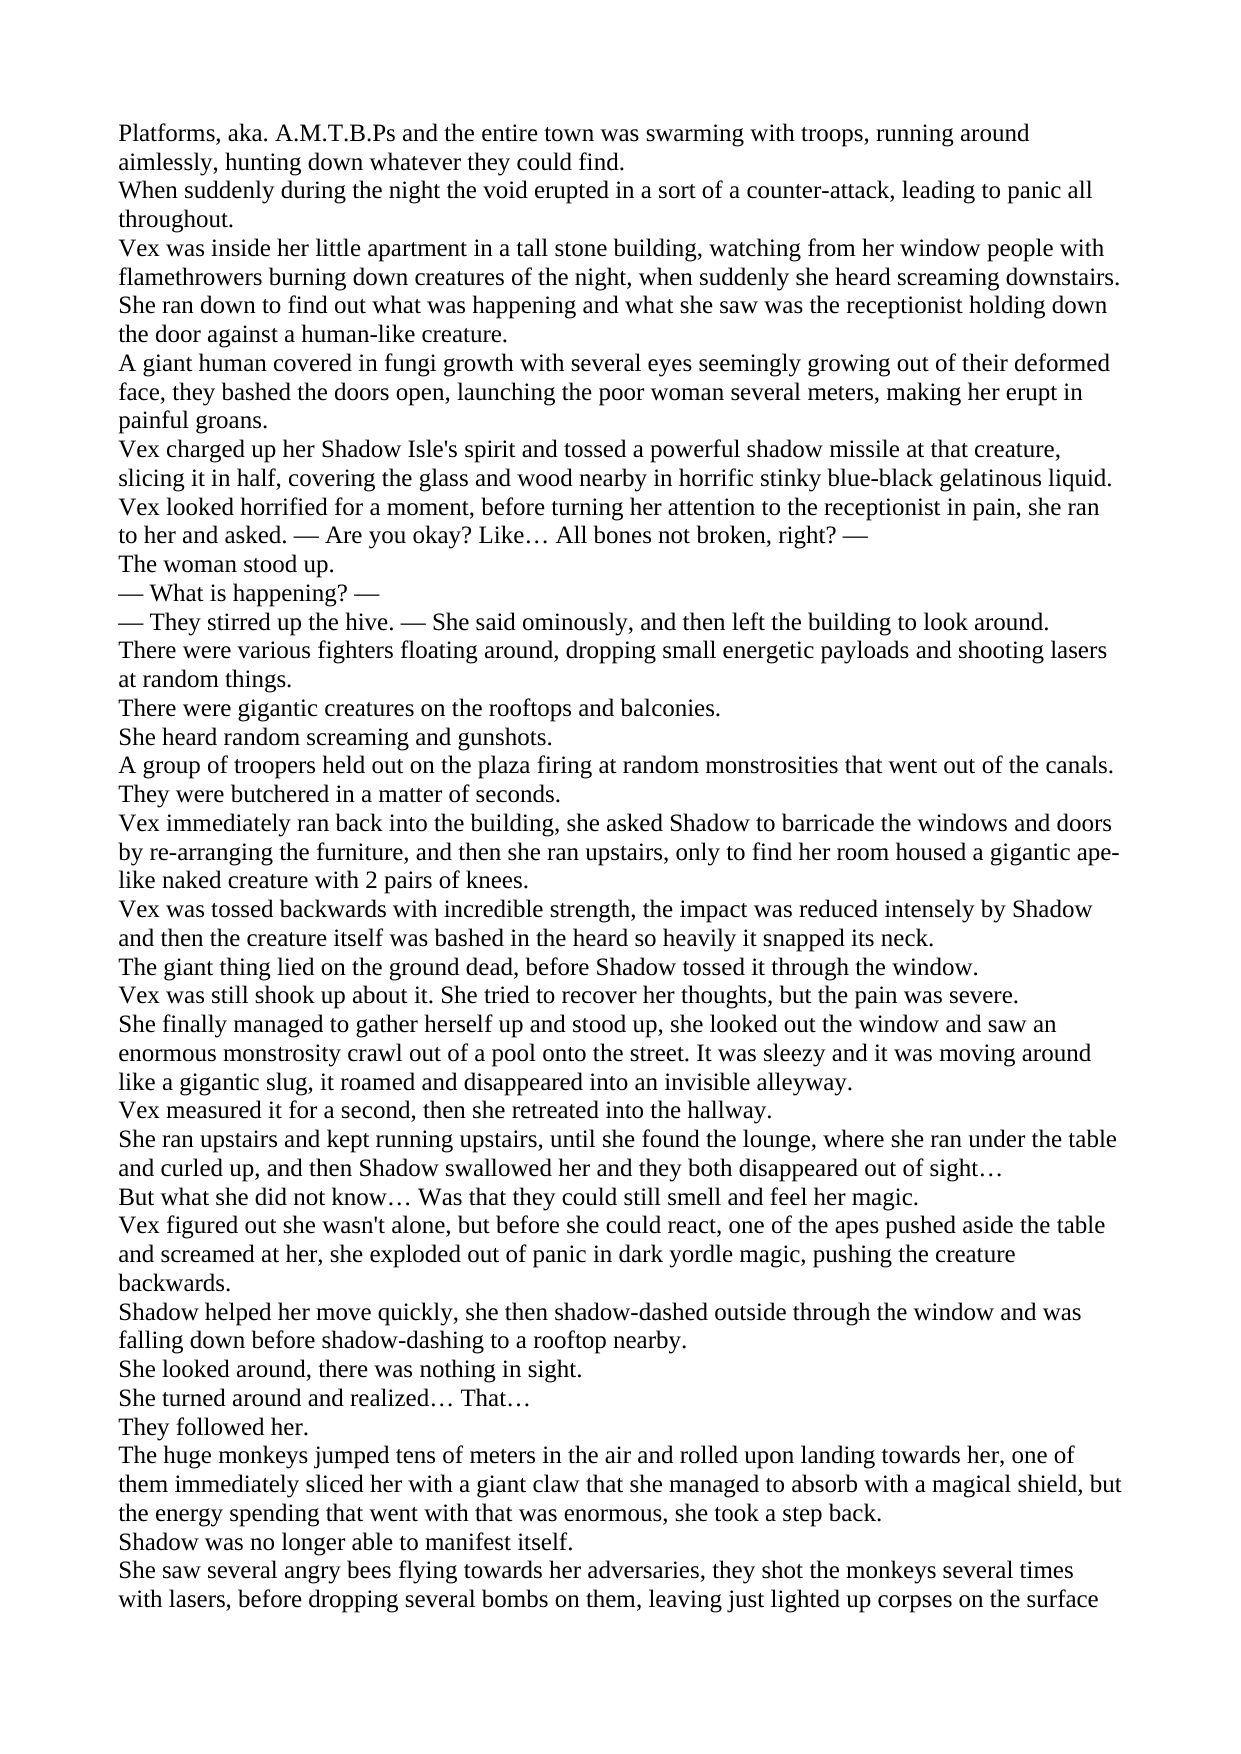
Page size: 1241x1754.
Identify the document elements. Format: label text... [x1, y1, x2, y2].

text She looked around, there was nothing in sight. She turned around and realized… That… They followed her. The huge monkeys jumped tens of meters in the air and rolled upon landing towards her, one of them immediately sliced her with a giant claw that she managed to absorb with a magical shield, but the energy spending that went with that was enormous, she took a step back. Shadow was no longer able to manifest itself. She saw several angry bees flying towards her adversaries, they shot the monkeys several times with lasers, before dropping several bombs on them, leaving just lighted up corpses on the surface [118, 1354, 1122, 1613]
text She ran upstairs and kept running upstairs, until she found the lounge, where she ran under the table and curled up, and then Shadow swallowed her and they both disappeared out of sight… But what she did not know… Was that they could still smell and feel her magic. [118, 1124, 1122, 1211]
text When suddenly during the night the void erupted in a sort of a counter-attack, leading to panic all throughout. [118, 176, 1122, 233]
text There were various fighters floating around, dropping small energetic payloads and shooting lasers at random things. [118, 636, 1122, 693]
text There were gigantic creatures on the rooftops and balconies. [118, 693, 1122, 722]
text A group of troopers held out on the plaza firing at random monstrosities that went out of the canals. [118, 751, 1122, 779]
text She ran down to find out what was happening and what she saw was the receptionist holding down the door against a human-like creature. [118, 291, 1122, 348]
text Vex was still shook up about it. She tried to recover her thoughts, but the pain was severe. [118, 981, 1122, 1009]
text Shadow helped her move quickly, she then shadow-dashed outside through the window and was falling down before shadow-dashing to a rooftop nearby. [118, 1297, 1122, 1354]
text She heard random screaming and gunshots. [118, 722, 1122, 751]
text They were butchered in a matter of seconds. [118, 779, 1122, 808]
text Vex was inside her little apartment in a tall stone building, watching from her window people with flamethrowers burning down creatures of the night, when suddenly she heard screaming downstairs. [118, 233, 1122, 291]
text Vex looked horrified for a moment, before turning her attention to the receptionist in pain, she ran to her and asked. — Are you okay? Like… All bones not broken, right? — The woman stood up. [118, 492, 1122, 578]
text — What is happening? — — They stirred up the hive. — She said ominously, and then left the building to look around. [118, 578, 1122, 636]
text She finally managed to gather herself up and stood up, she looked out the window and saw an enormous monstrosity crawl out of a pool onto the street. It was sleezy and it was moving around like a gigantic slug, it roamed and disappeared into an invisible alleyway. Vex measured it for a second, then she retreated into the hallway. [118, 1009, 1122, 1124]
text Vex figured out she wasn't alone, but before she could react, one of the apes pushed aside the table and screamed at her, she exploded out of panic in dark yordle magic, pushing the creature backwards. [118, 1211, 1122, 1297]
text Vex immediately ran back into the building, she asked Shadow to barricade the windows and doors by re-arranging the furniture, and then she ran upstairs, only to find her room housed a gigantic ape-like naked creature with 2 pairs of knees. [118, 808, 1122, 894]
text Vex charged up her Shadow Isle's spirit and tossed a powerful shadow missile at that creature, slicing it in half, covering the glass and wood nearby in horrific stinky blue-black gelatinous liquid. [118, 434, 1122, 492]
text Vex was tossed backwards with incredible strength, the impact was reduced intensely by Shadow and then the creature itself was bashed in the heard so heavily it snapped its neck. [118, 894, 1122, 952]
text Platforms, aka. A.M.T.B.Ps and the entire town was swarming with troops, running around aimlessly, hunting down whatever they could find. [118, 118, 1122, 176]
text A giant human covered in fungi growth with several eyes seemingly growing out of their deformed face, they bashed the doors open, launching the poor woman several meters, making her erupt in painful groans. [118, 348, 1122, 434]
text The giant thing lied on the ground dead, before Shadow tossed it through the window. [118, 952, 1122, 981]
